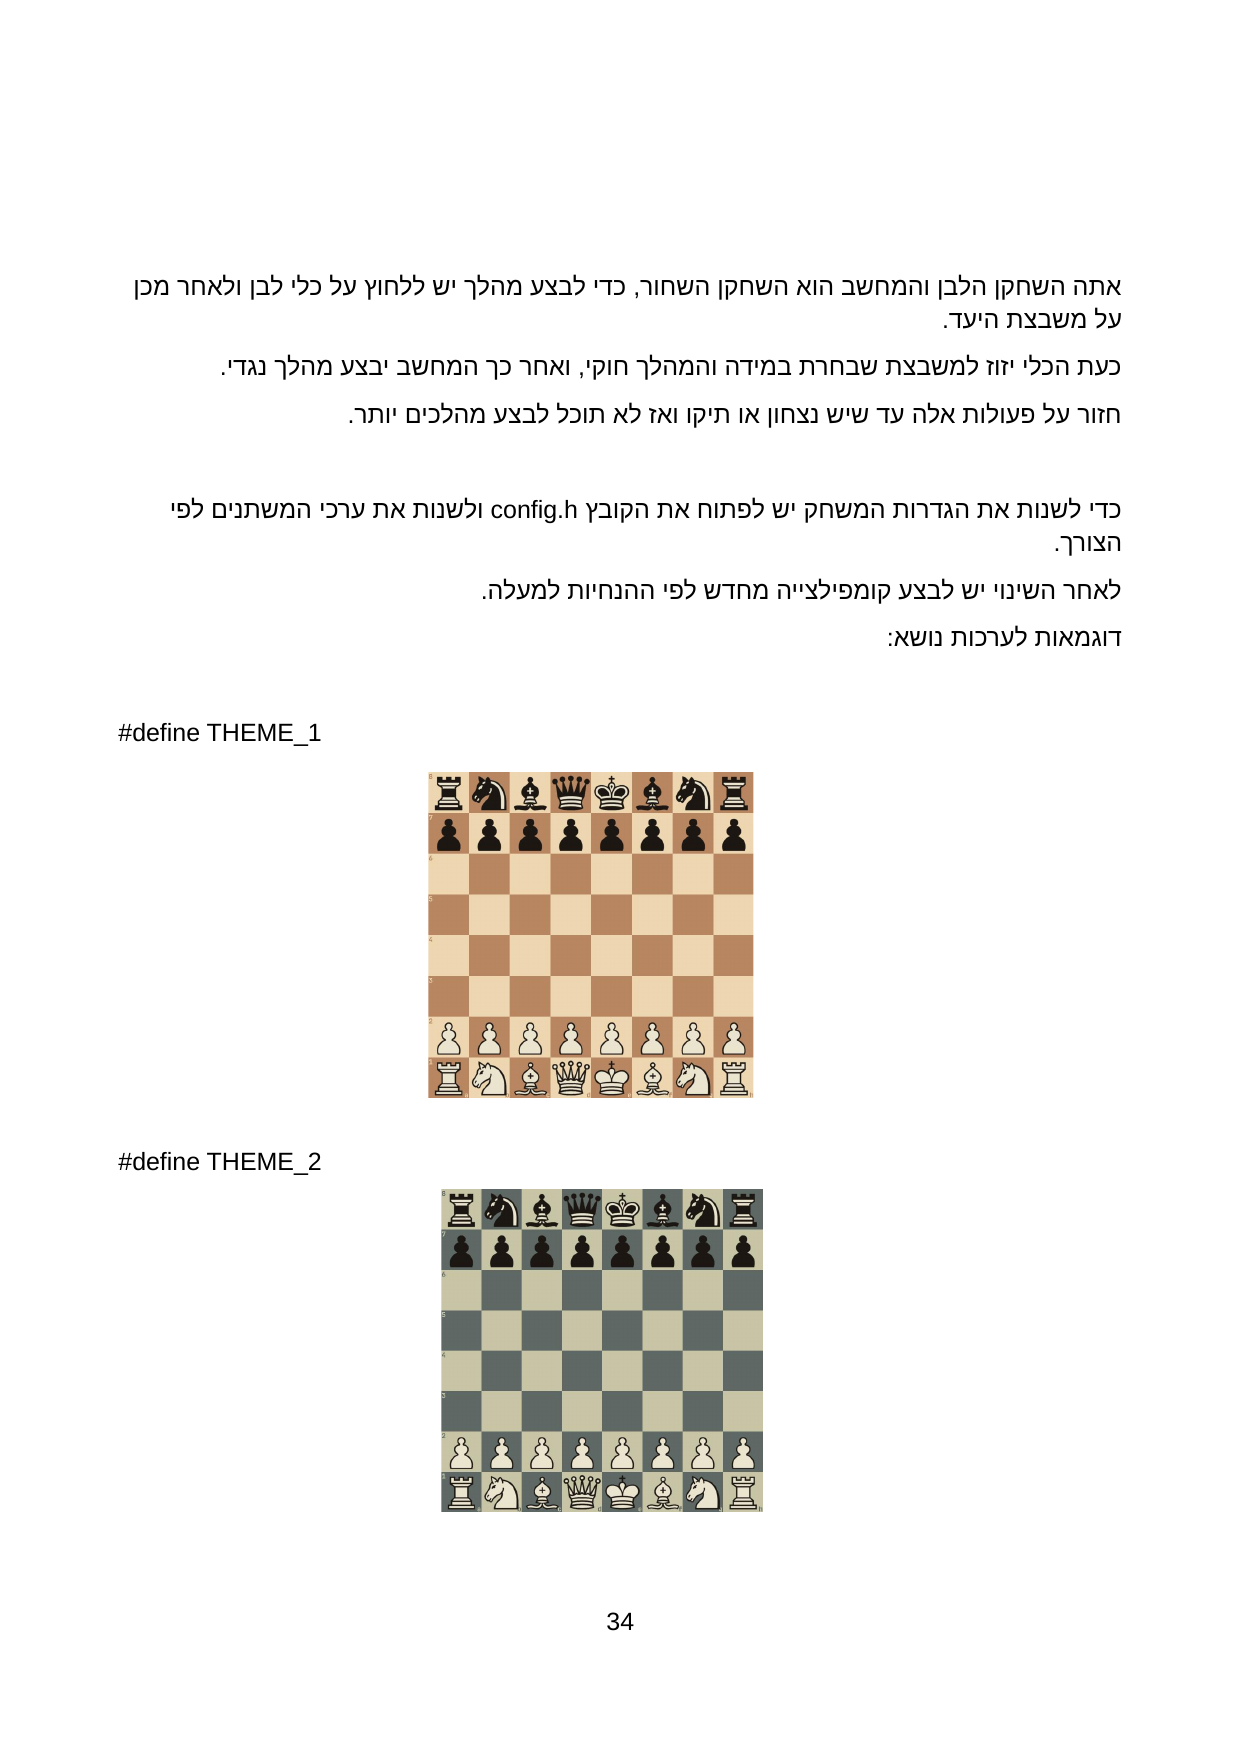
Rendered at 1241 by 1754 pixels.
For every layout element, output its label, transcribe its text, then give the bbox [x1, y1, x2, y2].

text לאחר השינוי יש לבצע קומפילצייה מחדש לפי ההנחיות למעלה. [118, 576, 1122, 604]
text אתה השחקן הלבן והמחשב הוא השחקן השחור, כדי לבצע מהלך יש ללחוץ על כלי לבן ולאחר מכן על משבצת היעד. [118, 272, 1122, 333]
text #define THEME_1 [118, 718, 1122, 747]
picture [428, 772, 754, 1098]
text דוגמאות לערכות נושא: [118, 623, 1122, 652]
picture [441, 1189, 763, 1512]
text חזור על פעולות אלה עד שיש נצחון או תיקו ואז לא תוכל לבצע מהלכים יותר. [118, 400, 1122, 428]
text כדי לשנות את הגדרות המשחק יש לפתוח את הקובץ config.h ולשנות את ערכי המשתנים לפי הצורך. [118, 495, 1122, 557]
text #define THEME_2 [118, 1147, 1122, 1176]
text כעת הכלי יזוז למשבצת שבחרת במידה והמהלך חוקי, ואחר כך המחשב יבצע מהלך נגדי. [118, 352, 1122, 381]
